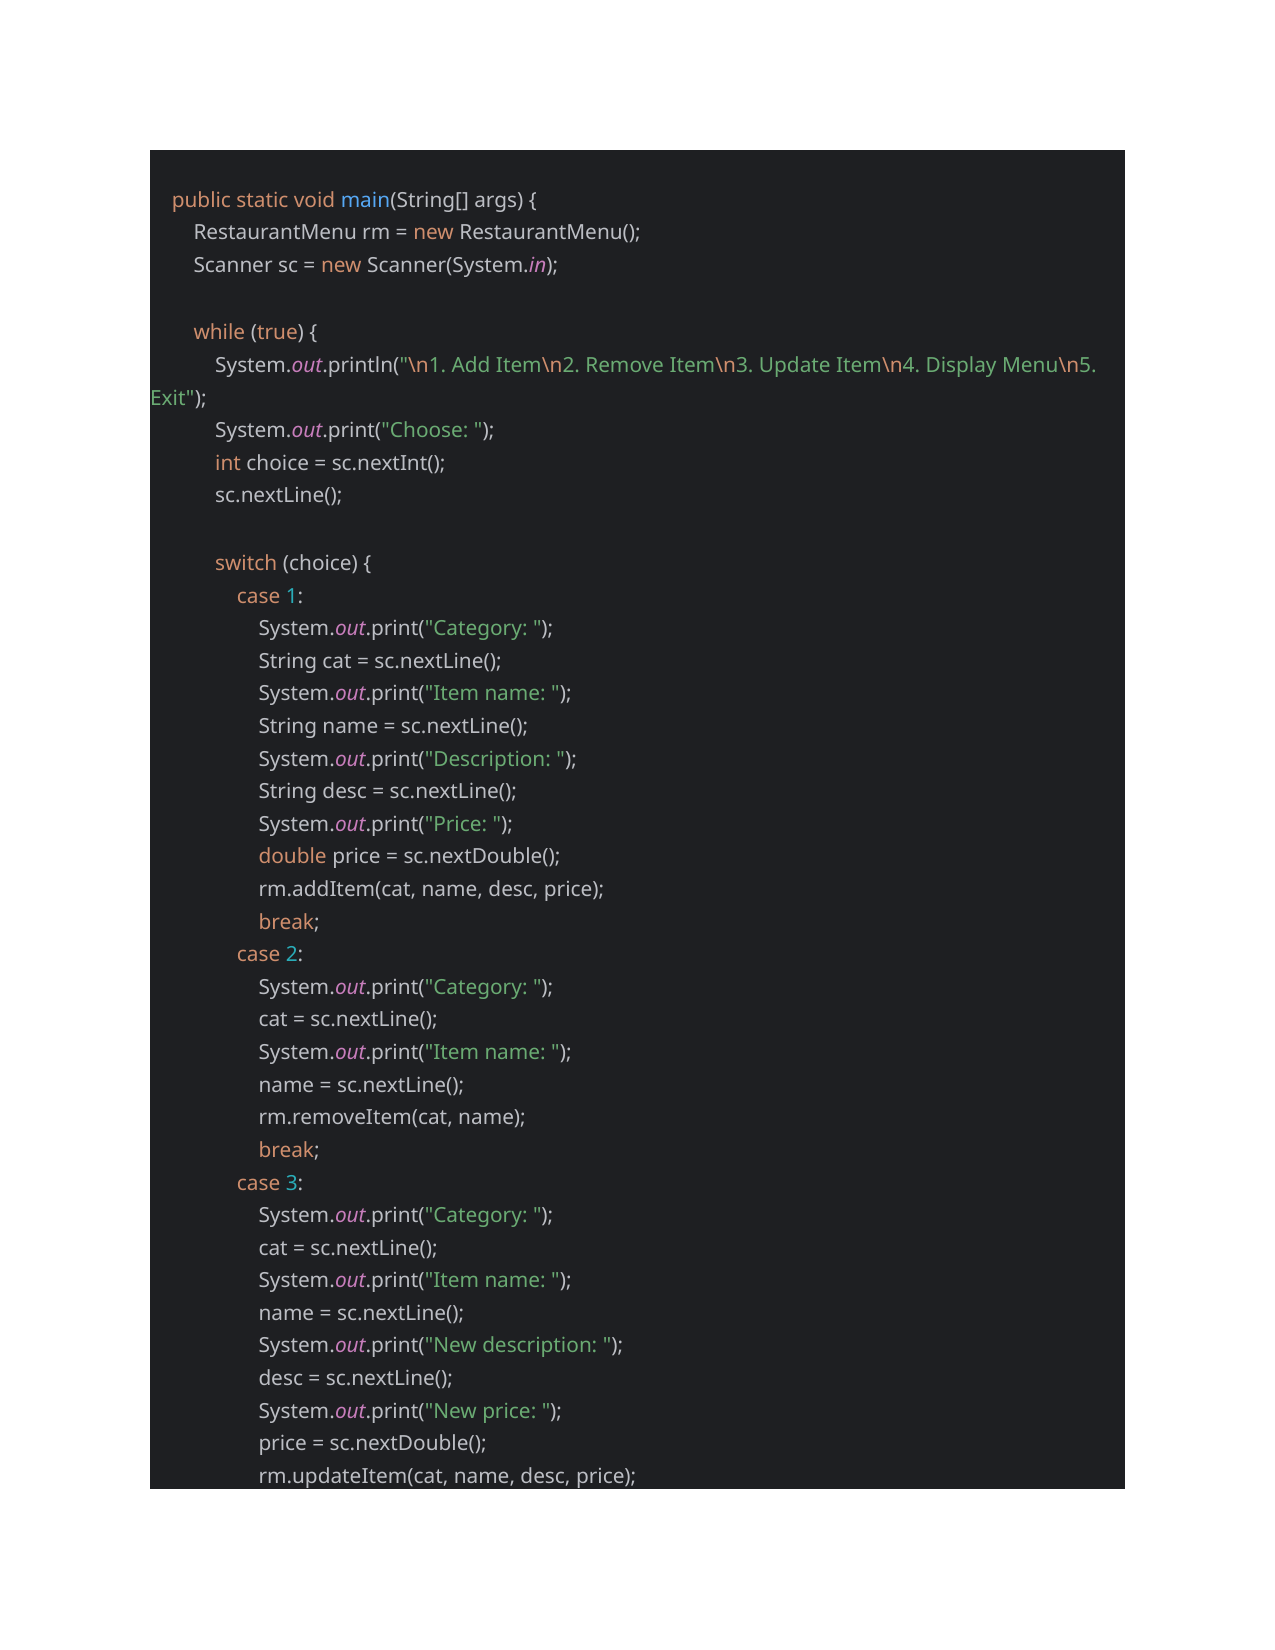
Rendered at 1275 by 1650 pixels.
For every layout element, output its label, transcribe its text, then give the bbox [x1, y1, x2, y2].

text public static void main(String[] args) { RestaurantMenu rm = new RestaurantMenu(); Scanner sc = new Scanner(System.in); while (true) { System.out.println("\n1. Add Item\n2. Remove Item\n3. Update Item\n4. Display Menu\n5. Exit"); System.out.print("Choose: "); int choice = sc.nextInt(); sc.nextLine(); switch (choice) { case 1: System.out.print("Category: "); String cat = sc.nextLine(); System.out.print("Item name: "); String name = sc.nextLine(); System.out.print("Description: "); String desc = sc.nextLine(); System.out.print("Price: "); double price = sc.nextDouble(); rm.addItem(cat, name, desc, price); break; case 2: System.out.print("Category: "); cat = sc.nextLine(); System.out.print("Item name: "); name = sc.nextLine(); rm.removeItem(cat, name); break; case 3: System.out.print("Category: "); cat = sc.nextLine(); System.out.print("Item name: "); name = sc.nextLine(); System.out.print("New description: "); desc = sc.nextLine(); System.out.print("New price: "); price = sc.nextDouble(); rm.updateItem(cat, name, desc, price); [150, 150, 1125, 1489]
